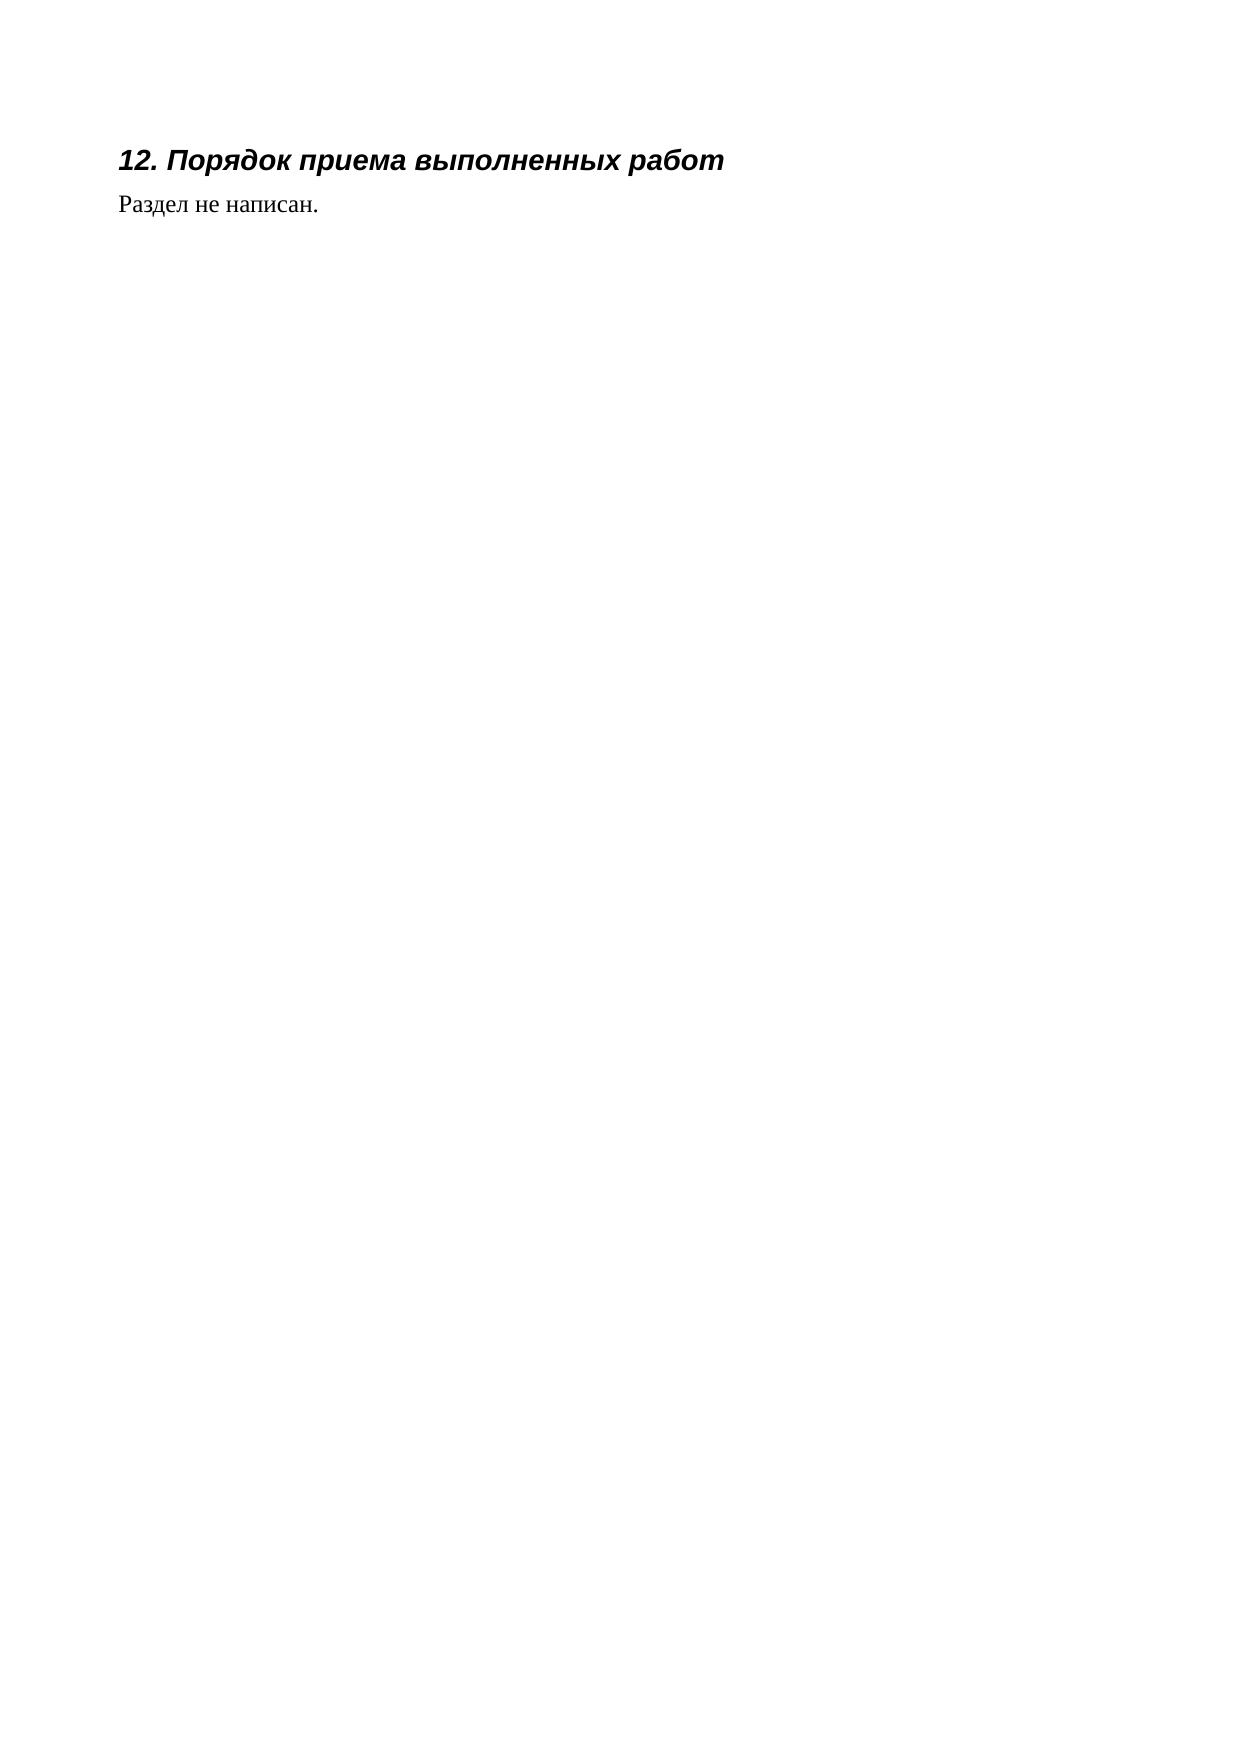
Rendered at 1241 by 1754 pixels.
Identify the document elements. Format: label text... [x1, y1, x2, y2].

text Раздел не написан. [118, 189, 1122, 218]
subtitle 12. Порядок приема выполненных работ [118, 143, 1122, 177]
